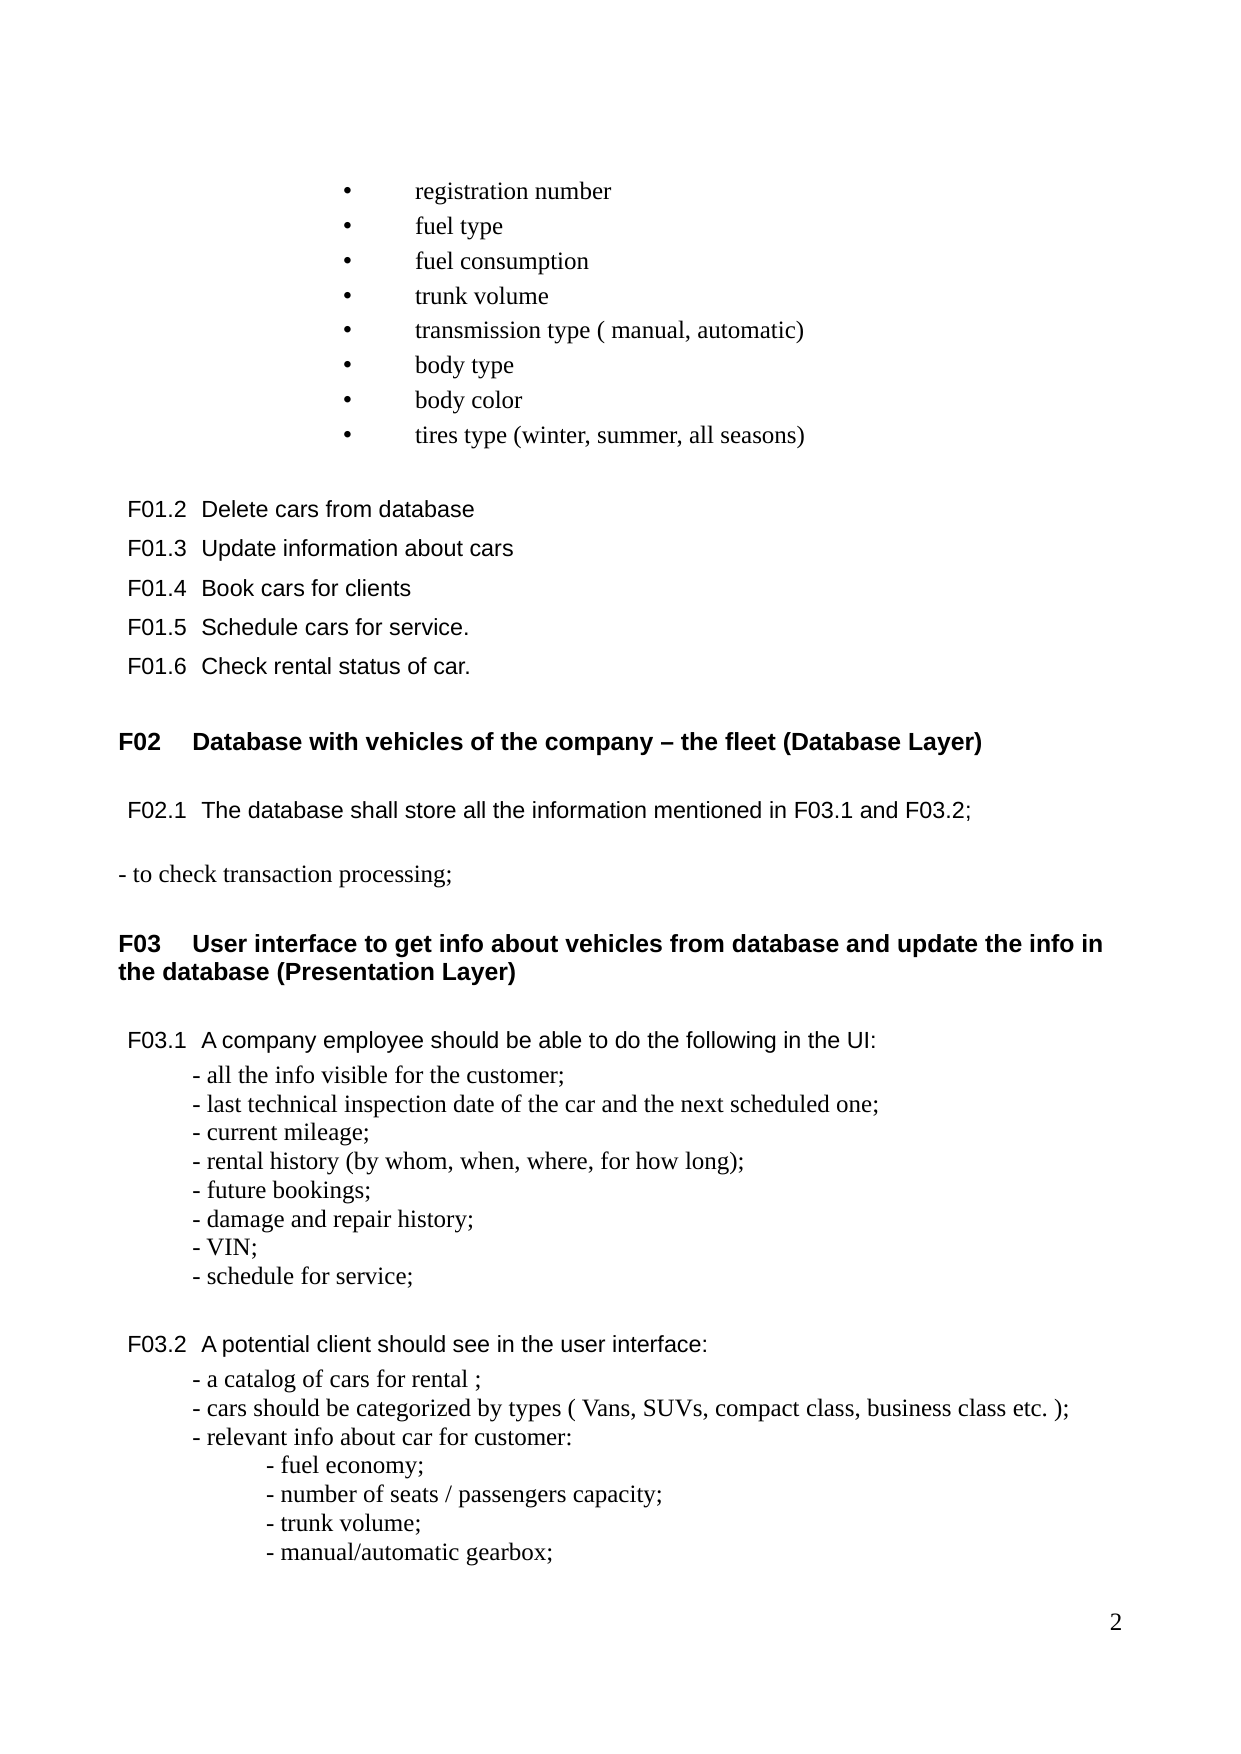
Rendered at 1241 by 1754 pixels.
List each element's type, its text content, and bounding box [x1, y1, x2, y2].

subtitle Check rental status of car. [127, 653, 1122, 679]
subtitle A company employee should be able to do the following in the UI: [127, 1027, 1122, 1054]
subtitle The database shall store all the information mentioned in F03.1 and F03.2; [127, 797, 1122, 824]
text - fuel economy; [266, 1450, 1122, 1479]
text - relevant info about car for customer: [192, 1422, 1122, 1450]
text - schedule for service; [118, 1261, 1122, 1290]
text - all the info visible for the customer; [118, 1060, 1122, 1089]
text - a catalog of cars for rental ; [192, 1364, 1122, 1393]
text - last technical inspection date of the car and the next scheduled one; [192, 1089, 1122, 1117]
text - VIN; [192, 1232, 1122, 1261]
subtitle Database with vehicles of the company – the fleet (Database Layer) [118, 727, 1122, 756]
list tires type (winter, summer, all seasons) [193, 420, 1122, 449]
text - rental history (by whom, when, where, for how long); [192, 1146, 1122, 1175]
subtitle Schedule cars for service. [127, 613, 1122, 640]
list fuel type [193, 211, 1122, 240]
list fuel consumption [193, 246, 1122, 275]
list transmission type ( manual, automatic) [193, 316, 1122, 344]
text - cars should be categorized by types ( Vans, SUVs, compact class, business class etc. ); [192, 1393, 1122, 1422]
text - number of seats / passengers capacity; [266, 1479, 1122, 1508]
list registration number [193, 176, 1122, 205]
text - trunk volume; [266, 1508, 1122, 1537]
list body type [193, 350, 1122, 379]
text - future bookings; [192, 1175, 1122, 1204]
subtitle A potential client should see in the user interface: [127, 1331, 1122, 1358]
subtitle User interface to get info about vehicles from database and update the info in the database (Presentation Layer) [118, 929, 1122, 986]
text - current mileage; [192, 1117, 1122, 1146]
subtitle Delete cars from database [127, 496, 1122, 522]
text - manual/automatic gearbox; [266, 1537, 1122, 1565]
text - to check transaction processing; [118, 859, 1122, 887]
list trunk volume [193, 281, 1122, 309]
list body color [193, 385, 1122, 414]
text - damage and repair history; [192, 1204, 1122, 1232]
subtitle Book cars for clients [127, 574, 1122, 601]
subtitle Update information about cars [127, 535, 1122, 562]
